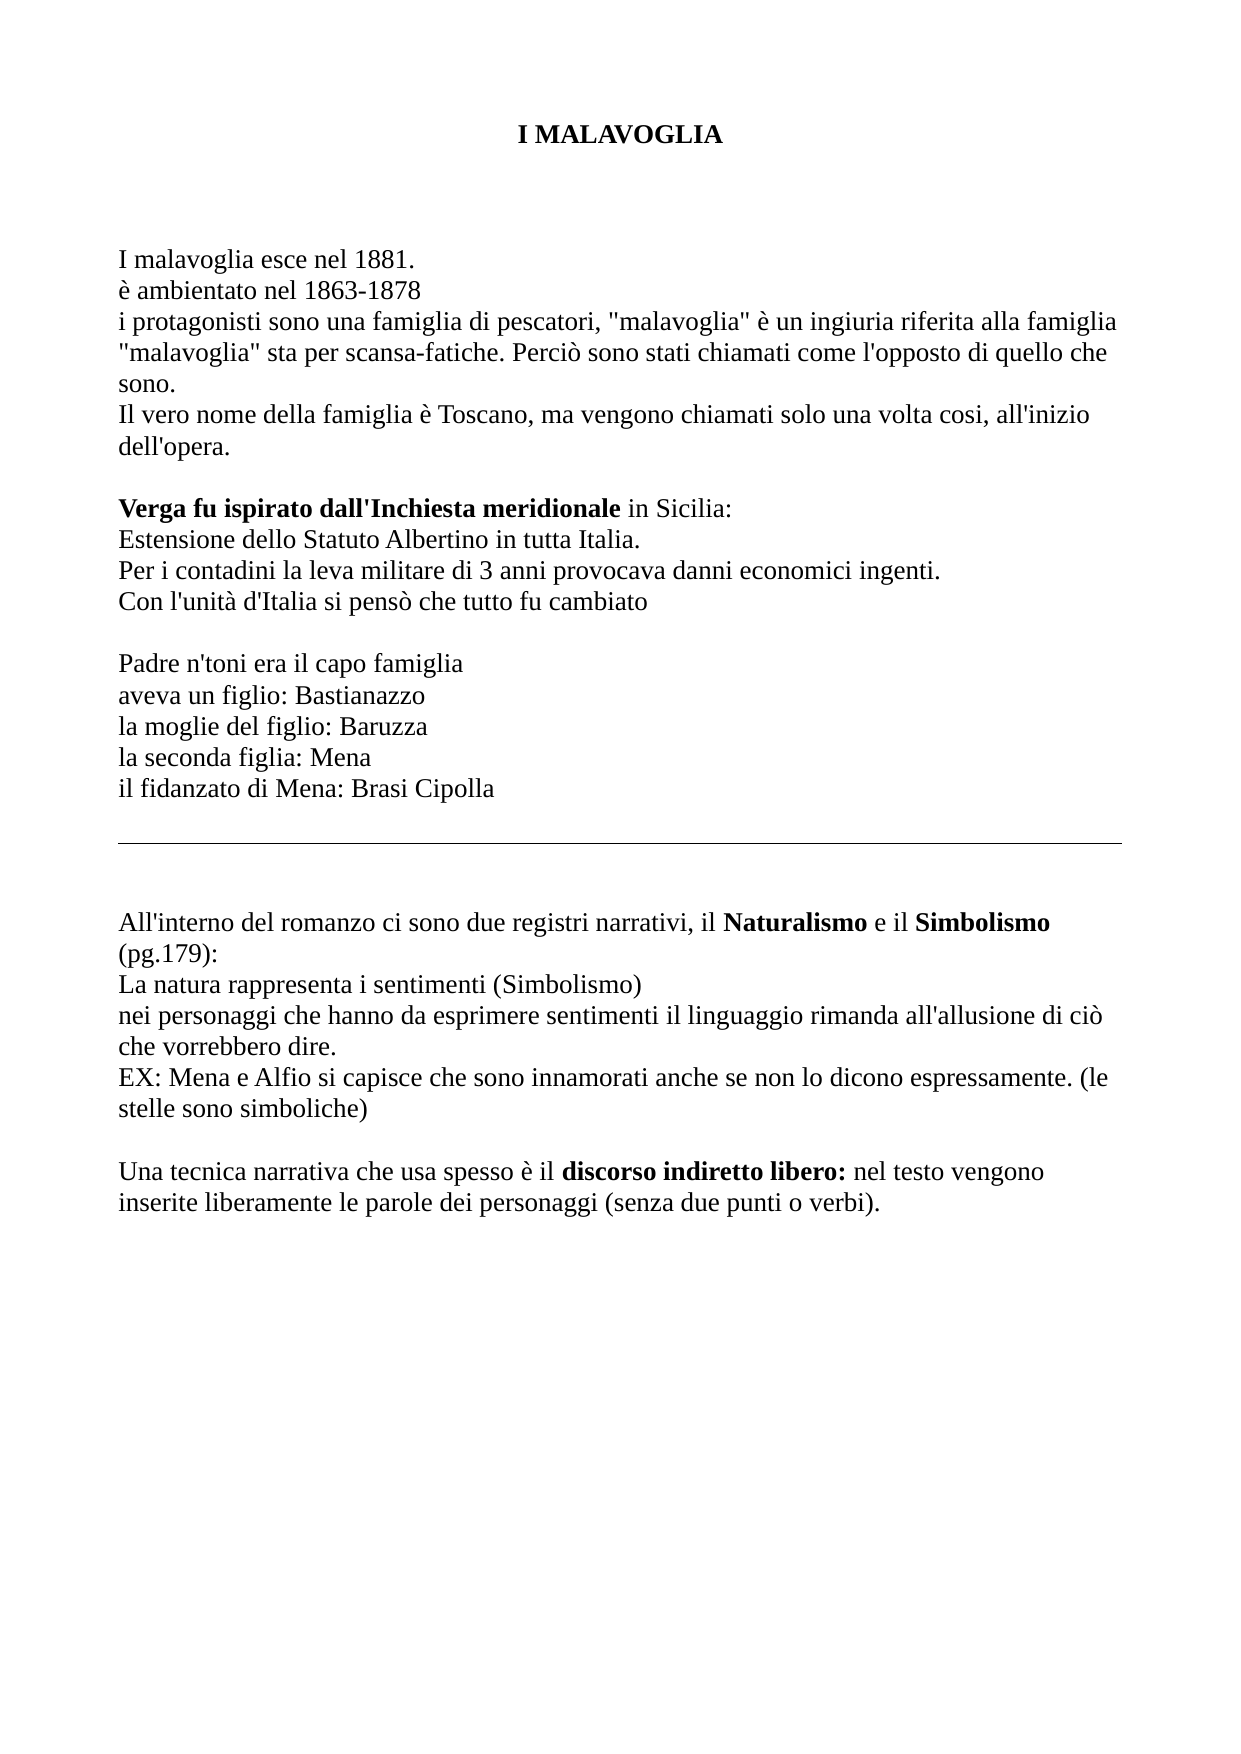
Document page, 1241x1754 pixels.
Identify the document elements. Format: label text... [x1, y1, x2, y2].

text è ambientato nel 1863-1878 [118, 274, 1122, 305]
text La natura rappresenta i sentimenti (Simbolismo) [118, 968, 1122, 999]
text All'interno del romanzo ci sono due registri narrativi, il Naturalismo e il Simbolismo (pg.179): [118, 906, 1122, 968]
text aveva un figlio: Bastianazzo [118, 679, 1122, 710]
text i protagonisti sono una famiglia di pescatori, "malavoglia" è un ingiuria riferita alla famiglia [118, 305, 1122, 336]
text I malavoglia esce nel 1881. [118, 243, 1122, 274]
text nei personaggi che hanno da esprimere sentimenti il linguaggio rimanda all'allusione di ciò che vorrebbero dire. [118, 999, 1122, 1061]
text Il vero nome della famiglia è Toscano, ma vengono chiamati solo una volta cosi, all'inizio dell'opera. [118, 398, 1122, 461]
text Una tecnica narrativa che usa spesso è il discorso indiretto libero: nel testo vengono inserite liberamente le parole dei personaggi (senza due punti o verbi). [118, 1155, 1122, 1217]
text Padre n'toni era il capo famiglia [118, 648, 1122, 679]
text I MALAVOGLIA [118, 118, 1122, 149]
text Per i contadini la leva militare di 3 anni provocava danni economici ingenti. [118, 554, 1122, 585]
text il fidanzato di Mena: Brasi Cipolla [118, 772, 1122, 803]
text Con l'unità d'Italia si pensò che tutto fu cambiato [118, 585, 1122, 616]
text la moglie del figlio: Baruzza [118, 710, 1122, 741]
text "malavoglia" sta per scansa-fatiche. Perciò sono stati chiamati come l'opposto di quello che sono. [118, 336, 1122, 398]
text Verga fu ispirato dall'Inchiesta meridionale in Sicilia: [118, 492, 1122, 523]
text la seconda figlia: Mena [118, 741, 1122, 772]
text EX: Mena e Alfio si capisce che sono innamorati anche se non lo dicono espressamente. (le stelle sono simboliche) [118, 1061, 1122, 1124]
text Estensione dello Statuto Albertino in tutta Italia. [118, 523, 1122, 554]
